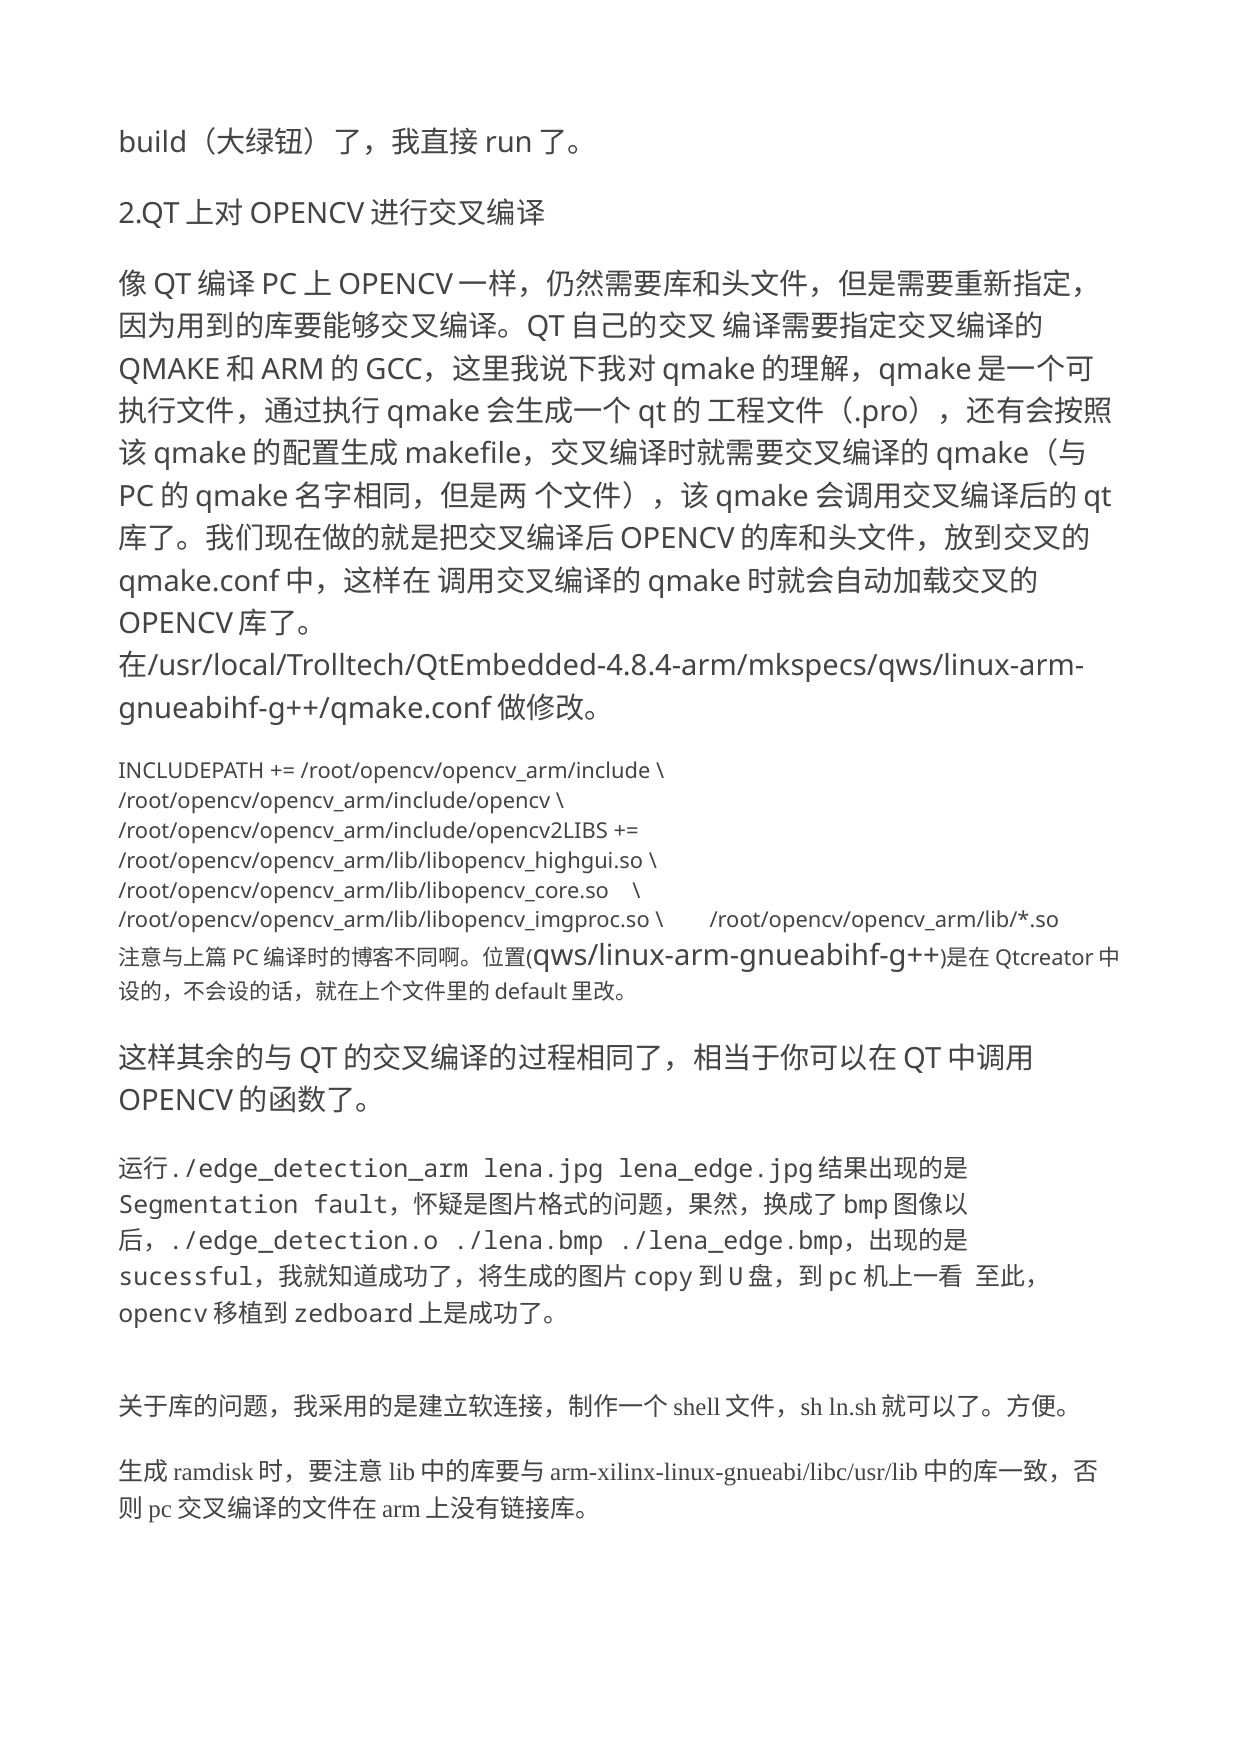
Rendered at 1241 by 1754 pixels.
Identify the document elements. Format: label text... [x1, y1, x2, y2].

text build（大绿钮）了，我直接run了。 [118, 118, 1122, 161]
text 运行./edge_detection_arm lena.jpg lena_edge.jpg结果出现的是Segmentation fault，怀疑是图片格式的问题，果然，换成了bmp图像以后，./edge_detection.o ./lena.bmp ./lena_edge.bmp，出现的是sucessful，我就知道成功了，将生成的图片copy到U盘，到pc机上一看 至此，opencv移植到zedboard上是成功了。 [118, 1148, 1122, 1329]
text 生成ramdisk时，要注意lib中的库要与arm-xilinx-linux-gnueabi/libc/usr/lib中的库一致，否则pc交叉编译的文件在arm上没有链接库。 [118, 1452, 1122, 1524]
text 2.QT上对OPENCV进行交叉编译 像QT编译PC上OPENCV一样，仍然需要库和头文件，但是需要重新指定，因为用到的库要能够交叉编译。QT自己的交叉 编译需要指定交叉编译的QMAKE和ARM的GCC，这里我说下我对qmake的理解，qmake是一个可执行文件，通过执行qmake会生成一个qt的 工程文件（.pro），还有会按照该qmake的配置生成makefile，交叉编译时就需要交叉编译的qmake（与PC的qmake名字相同，但是两 个文件），该qmake会调用交叉编译后的qt库了。我们现在做的就是把交叉编译后OPENCV的库和头文件，放到交叉的qmake.conf中，这样在 调用交叉编译的qmake时就会自动加载交叉的OPENCV库了。 在/usr/local/Trolltech/QtEmbedded-4.8.4-arm/mkspecs/qws/linux-arm-gnueabihf-g++/qmake.conf做修改。 INCLUDEPATH += /root/opencv/opencv_arm/include \ /root/opencv/opencv_arm/include/opencv \ /root/opencv/opencv_arm/include/opencv2LIBS += /root/opencv/opencv_arm/lib/libopencv_highgui.so \ /root/opencv/opencv_arm/lib/libopencv_core.so \ /root/opencv/opencv_arm/lib/libopencv_imgproc.so \ /root/opencv/opencv_arm/lib/*.so 注意与上篇PC编译时的博客不同啊。位置(qws/linux-arm-gnueabihf-g++)是在Qtcreator中设的，不会设的话，就在上个文件里的default里改。 这样其余的与QT的交叉编译的过程相同了，相当于你可以在QT中调用OPENCV的函数了。 [118, 189, 1122, 1119]
text 关于库的问题，我采用的是建立软连接，制作一个shell文件，sh ln.sh就可以了。方便。 [118, 1387, 1122, 1423]
